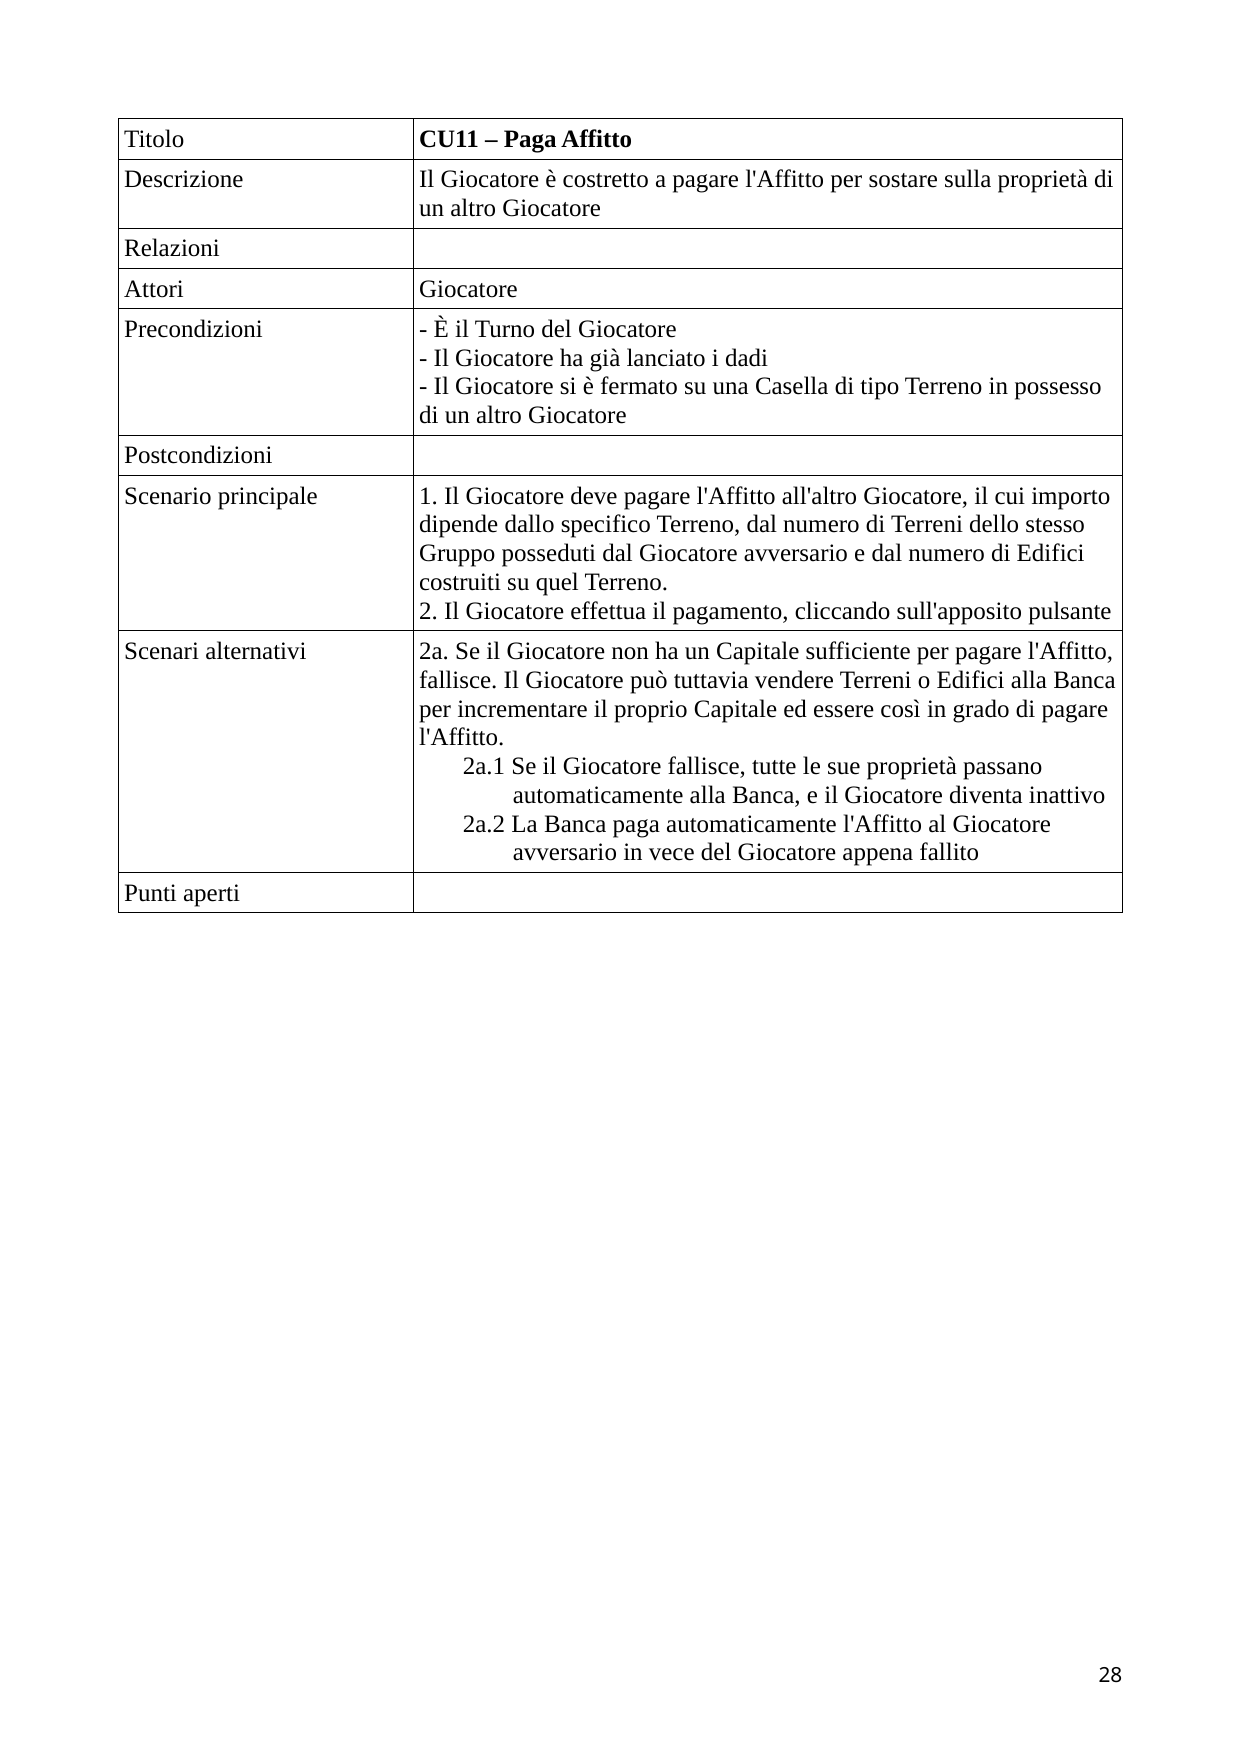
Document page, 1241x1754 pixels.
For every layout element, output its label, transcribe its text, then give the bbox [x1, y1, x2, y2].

table_cell Descrizione [119, 160, 413, 227]
table_cell [414, 436, 1122, 475]
table_cell - È il Turno del Giocatore - Il Giocatore ha già lanciato i dadi - Il Giocatore si è fermato su una Casella di tipo Terreno in possesso di un altro Giocatore [414, 309, 1122, 435]
table_cell Scenario principale [119, 476, 413, 630]
table_cell Scenari alternativi [119, 631, 413, 872]
table_cell Punti aperti [119, 873, 413, 912]
table_header CU11 – Paga Affitto [414, 119, 1122, 158]
table_cell Postcondizioni [119, 436, 413, 475]
table_cell [414, 873, 1122, 912]
table_cell Relazioni [119, 229, 413, 268]
table_cell Attori [119, 269, 413, 308]
table_header Titolo [119, 119, 413, 158]
table_cell 2a. Se il Giocatore non ha un Capitale sufficiente per pagare l'Affitto, fallisce. Il Giocatore può tuttavia vendere Terreni o Edifici alla Banca per incrementare il proprio Capitale ed essere così in grado di pagare l'Affitto. 2a.1 Se il Giocatore fallisce, tutte le sue proprietà passano automaticamente alla Banca, e il Giocatore diventa inattivo 2a.2 La Banca paga automaticamente l'Affitto al Giocatore avversario in vece del Giocatore appena fallito [414, 631, 1122, 872]
table_cell Giocatore [414, 269, 1122, 308]
table_cell Il Giocatore è costretto a pagare l'Affitto per sostare sulla proprietà di un altro Giocatore [414, 160, 1122, 227]
table_cell 1. Il Giocatore deve pagare l'Affitto all'altro Giocatore, il cui importo dipende dallo specifico Terreno, dal numero di Terreni dello stesso Gruppo posseduti dal Giocatore avversario e dal numero di Edifici costruiti su quel Terreno. 2. Il Giocatore effettua il pagamento, cliccando sull'apposito pulsante [414, 476, 1122, 630]
table_cell Precondizioni [119, 309, 413, 435]
table_cell [414, 229, 1122, 268]
